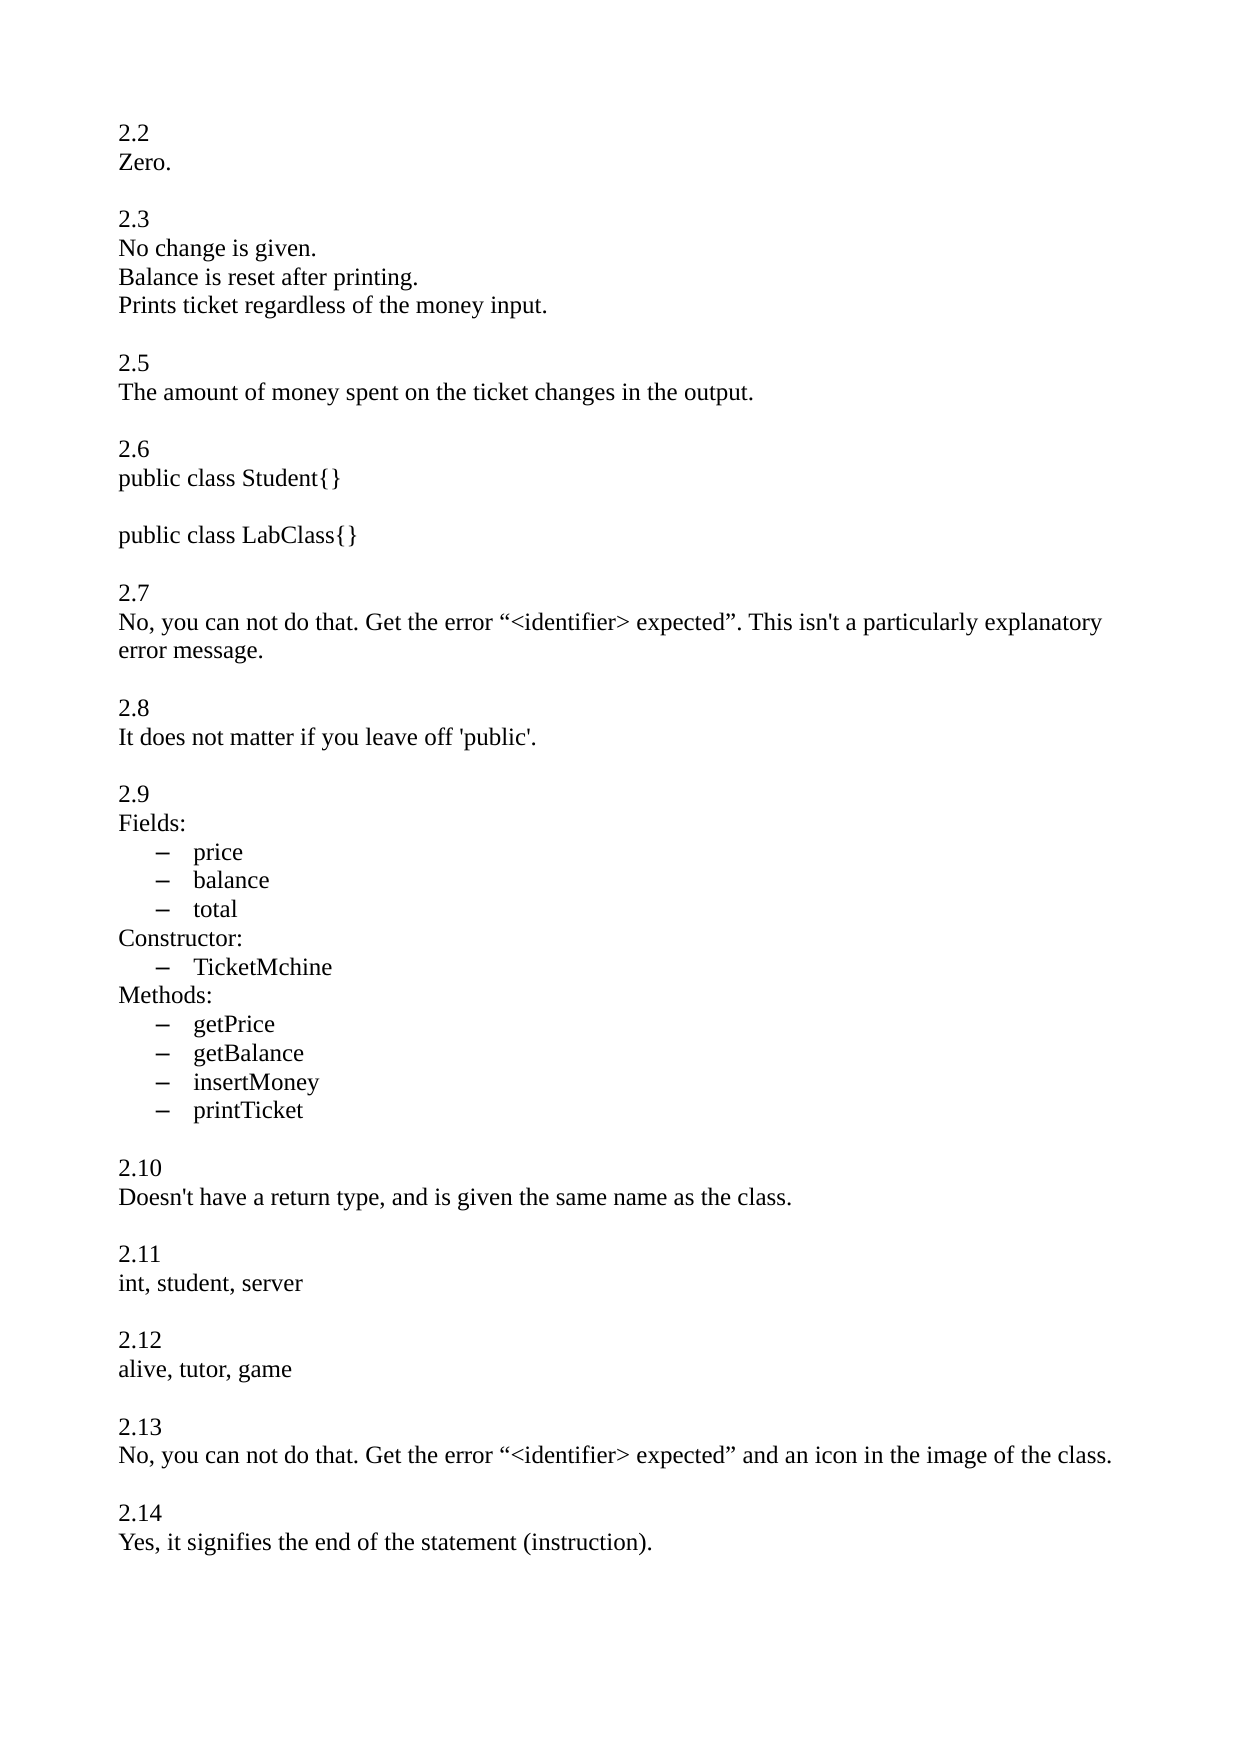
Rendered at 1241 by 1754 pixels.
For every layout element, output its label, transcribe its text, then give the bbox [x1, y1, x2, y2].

list printTicket [156, 1096, 1122, 1124]
text Yes, it signifies the end of the statement (instruction). [118, 1527, 1122, 1556]
text Doesn't have a return type, and is given the same name as the class. [118, 1182, 1122, 1211]
text 2.2 [118, 118, 1122, 147]
text 2.14 [118, 1498, 1122, 1527]
text It does not matter if you leave off 'public'. [118, 722, 1122, 751]
list balance [156, 866, 1122, 894]
text int, student, server [118, 1268, 1122, 1297]
text 2.5 [118, 348, 1122, 377]
list total [156, 894, 1122, 923]
text 2.9 [118, 779, 1122, 808]
text 2.11 [118, 1239, 1122, 1268]
text Constructor: [118, 923, 1122, 952]
text Prints ticket regardless of the money input. [118, 291, 1122, 319]
text 2.7 [118, 578, 1122, 607]
list getPrice [156, 1009, 1122, 1038]
list TicketMchine [156, 952, 1122, 981]
text alive, tutor, game [118, 1354, 1122, 1383]
text The amount of money spent on the ticket changes in the output. [118, 377, 1122, 406]
text Methods: [118, 981, 1122, 1009]
text 2.13 [118, 1412, 1122, 1441]
text No, you can not do that. Get the error “<identifier> expected”. This isn't a particularly explanatory error message. [118, 607, 1122, 664]
text 2.12 [118, 1326, 1122, 1354]
text public class LabClass{} [118, 521, 1122, 549]
text 2.10 [118, 1153, 1122, 1182]
text Fields: [118, 808, 1122, 837]
text Zero. [118, 147, 1122, 176]
list price [156, 837, 1122, 866]
text Balance is reset after printing. [118, 262, 1122, 291]
text No, you can not do that. Get the error “<identifier> expected” and an icon in the image of the class. [118, 1441, 1122, 1469]
text No change is given. [118, 233, 1122, 262]
list insertMoney [156, 1067, 1122, 1096]
text 2.6 [118, 434, 1122, 463]
list getBalance [156, 1038, 1122, 1067]
text 2.3 [118, 204, 1122, 233]
text public class Student{} [118, 463, 1122, 492]
text 2.8 [118, 693, 1122, 722]
